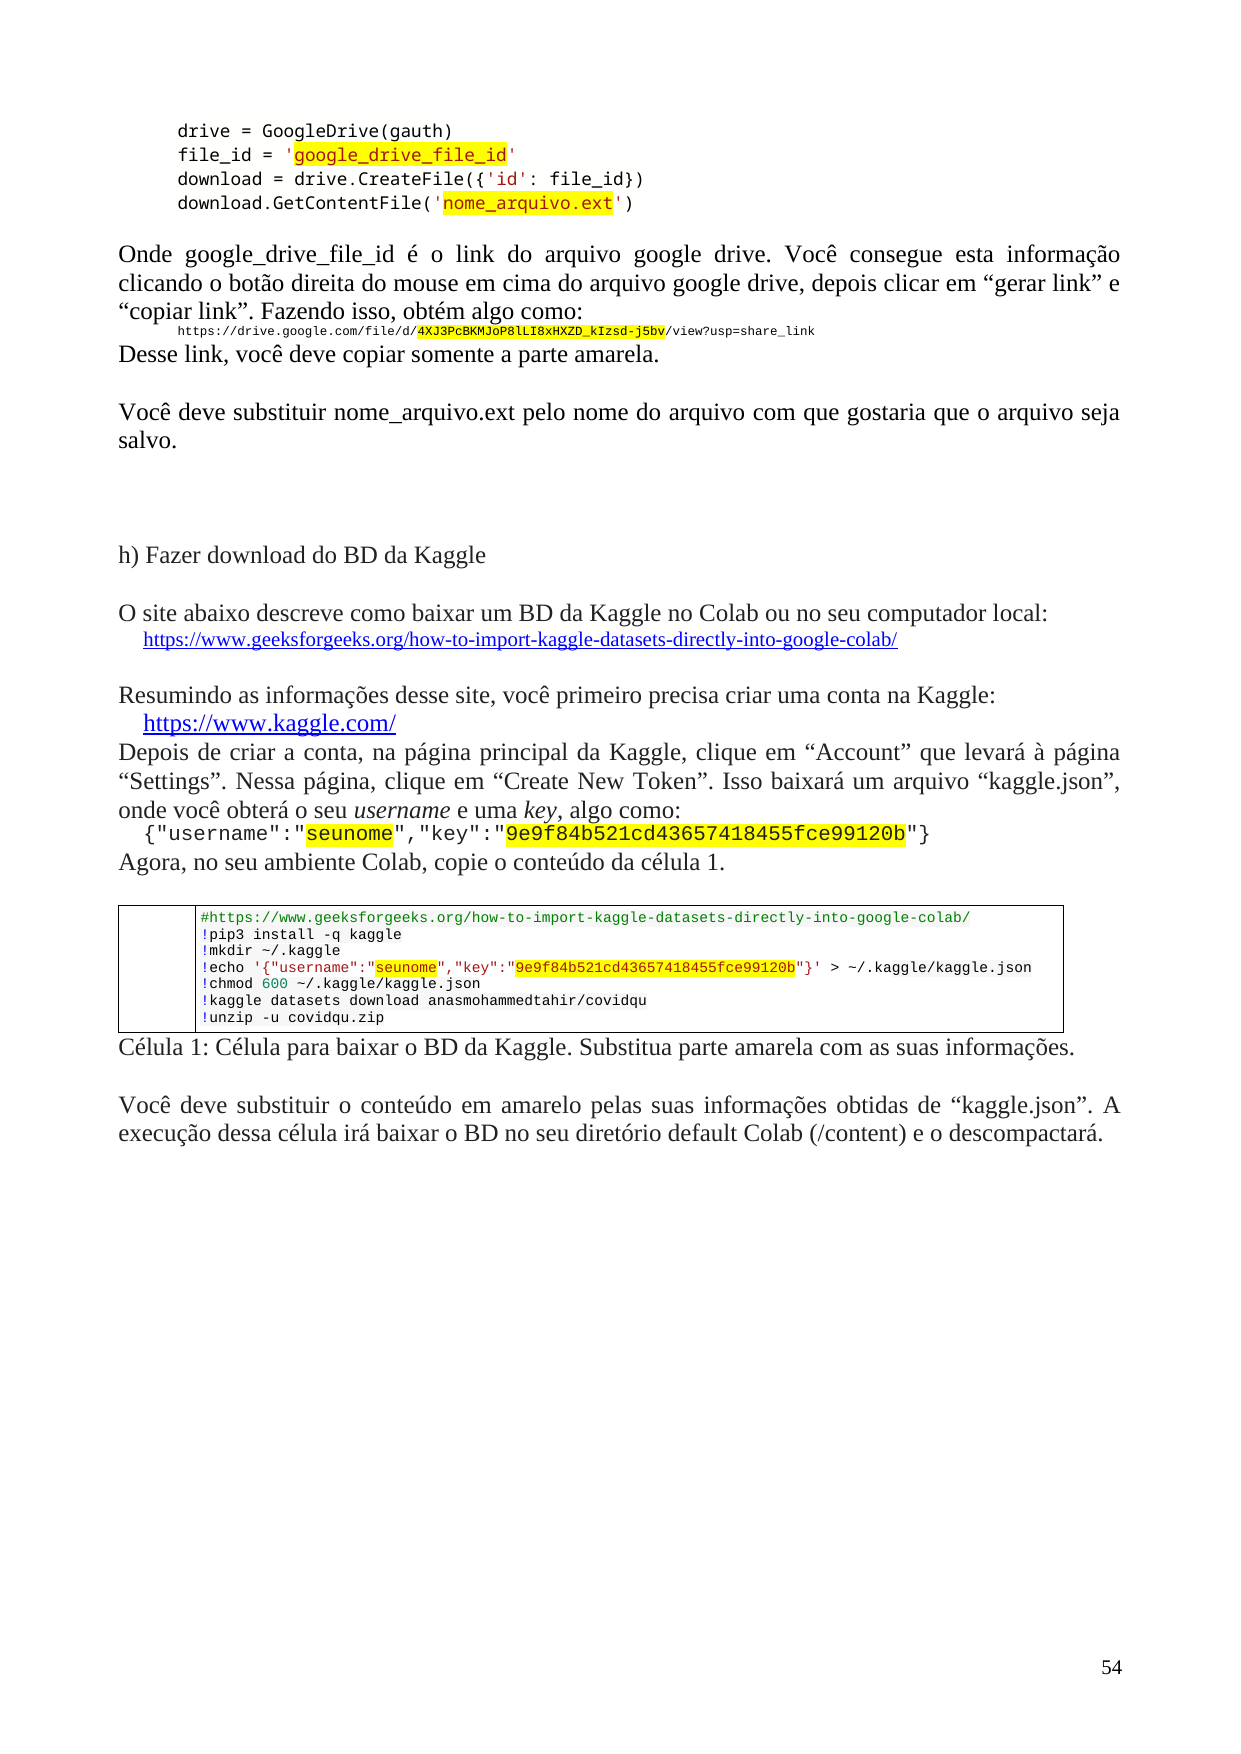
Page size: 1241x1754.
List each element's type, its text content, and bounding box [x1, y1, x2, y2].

text drive = GoogleDrive(gauth) [177, 118, 1122, 142]
table_header [119, 906, 195, 1032]
text Depois de criar a conta, na página principal da Kaggle, clique em “Account” que levará à página “Settings”. Nessa página, clique em “Create New Token”. Isso baixará um arquivo “kaggle.json”, onde você obterá o seu username e uma key, algo como: [118, 737, 1122, 823]
text Resumindo as informações desse site, você primeiro precisa criar uma conta na Kaggle: [118, 680, 1122, 708]
text https://www.geeksforgeeks.org/how-to-import-kaggle-datasets-directly-into-google-colab/ [118, 627, 1122, 651]
text Célula 1: Célula para baixar o BD da Kaggle. Substitua parte amarela com as suas informações. [118, 1032, 1122, 1061]
text download = drive.CreateFile({'id': file_id}) [177, 166, 1122, 191]
text {"username":"seunome","key":"9e9f84b521cd43657418455fce99120b"} [118, 823, 1122, 847]
text Desse link, você deve copiar somente a parte amarela. [118, 339, 1122, 368]
table_header #https://www.geeksforgeeks.org/how-to-import-kaggle-datasets-directly-into-google-colab/ !pip3 install -q kaggle !mkdir ~/.kaggle !echo '{"username":"seunome","key":"9e9f84b521cd43657418455fce99120b"}' > ~/.kaggle/kaggle.json !chmod 600 ~/.kaggle/kaggle.json !kaggle datasets download anasmohammedtahir/covidqu !unzip -u covidqu.zip [196, 906, 1063, 1032]
text download.GetContentFile('nome_arquivo.ext') [177, 191, 1122, 215]
text Você deve substituir o conteúdo em amarelo pelas suas informações obtidas de “kaggle.json”. A execução dessa célula irá baixar o BD no seu diretório default Colab (/content) e o descompactará. [118, 1090, 1122, 1147]
text file_id = 'google_drive_file_id' [177, 142, 1122, 166]
text Você deve substituir nome_arquivo.ext pelo nome do arquivo com que gostaria que o arquivo seja salvo. [118, 397, 1122, 454]
text https://www.kaggle.com/ [118, 708, 1122, 737]
text h) Fazer download do BD da Kaggle [118, 541, 1122, 569]
text O site abaixo descreve como baixar um BD da Kaggle no Colab ou no seu computador local: [118, 598, 1122, 627]
text https://drive.google.com/file/d/4XJ3PcBKMJoP8lLI8xHXZD_kIzsd-j5bv/view?usp=share_link [177, 325, 1122, 339]
text Agora, no seu ambiente Colab, copie o conteúdo da célula 1. [118, 847, 1122, 876]
text Onde google_drive_file_id é o link do arquivo google drive. Você consegue esta informação clicando o botão direita do mouse em cima do arquivo google drive, depois clicar em “gerar link” e “copiar link”. Fazendo isso, obtém algo como: [118, 239, 1122, 325]
